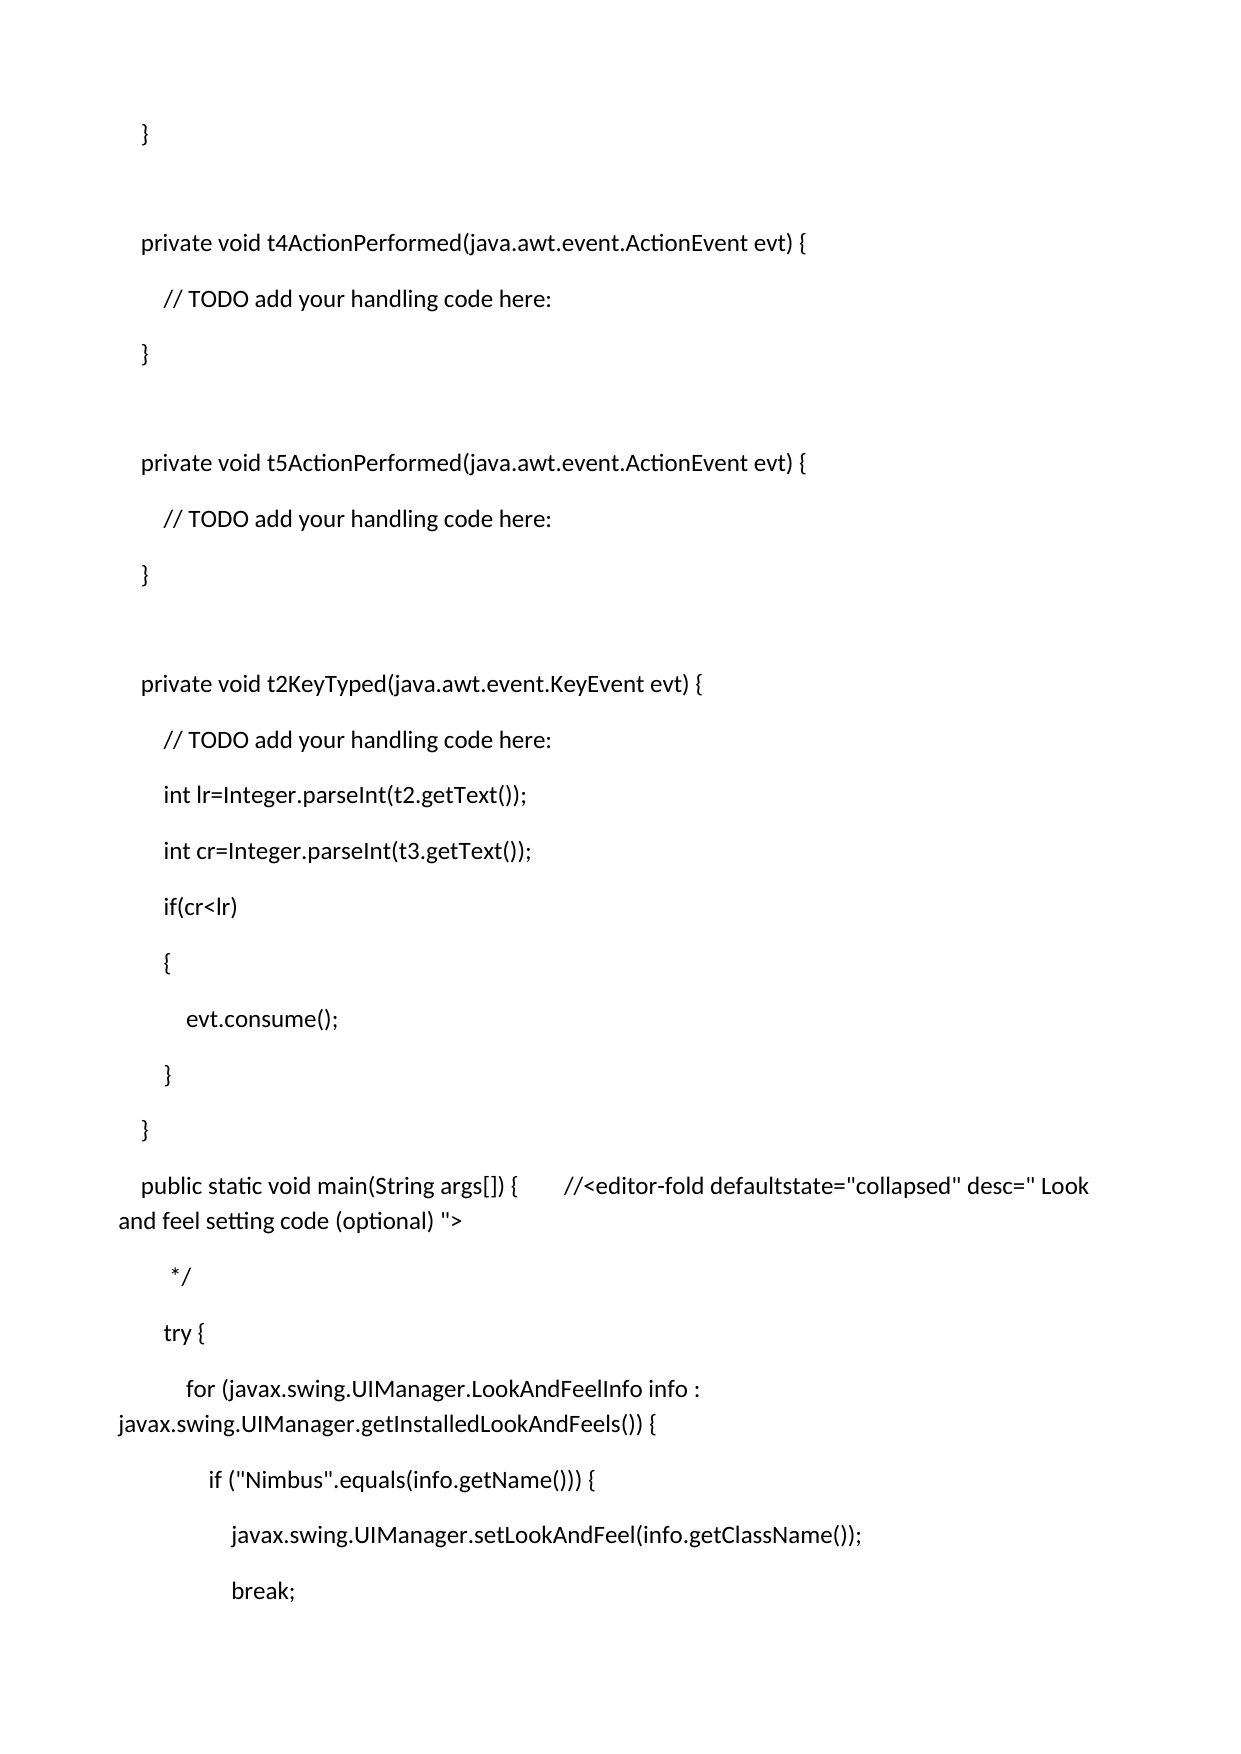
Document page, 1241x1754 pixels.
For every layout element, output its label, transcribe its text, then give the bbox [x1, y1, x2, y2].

text */ [118, 1261, 1122, 1292]
text private void t5ActionPerformed(java.awt.event.ActionEvent evt) { [118, 447, 1122, 478]
text if(cr<lr) [118, 891, 1122, 922]
text } [118, 1115, 1122, 1145]
text javax.swing.UIManager.setLookAndFeel(info.getClassName()); [118, 1520, 1122, 1550]
text // TODO add your handling code here: [118, 503, 1122, 534]
text private void t4ActionPerformed(java.awt.event.ActionEvent evt) { [118, 227, 1122, 257]
text } [118, 339, 1122, 369]
text } [118, 1059, 1122, 1089]
text for (javax.swing.UIManager.LookAndFeelInfo info : javax.swing.UIManager.getInstalledLookAndFeels()) { [118, 1373, 1122, 1438]
text private void t2KeyTyped(java.awt.event.KeyEvent evt) { [118, 668, 1122, 698]
text } [118, 118, 1122, 149]
text } [118, 559, 1122, 590]
text try { [118, 1317, 1122, 1348]
text int lr=Integer.parseInt(t2.getText()); [118, 780, 1122, 810]
text break; [118, 1576, 1122, 1606]
text // TODO add your handling code here: [118, 724, 1122, 754]
text evt.consume(); [118, 1003, 1122, 1033]
text // TODO add your handling code here: [118, 283, 1122, 313]
text { [118, 947, 1122, 978]
text if ("Nimbus".equals(info.getName())) { [118, 1464, 1122, 1494]
text int cr=Integer.parseInt(t3.getText()); [118, 836, 1122, 866]
text public static void main(String args[]) { //<editor-fold defaultstate="collapsed" desc=" Look and feel setting code (optional) "> [118, 1171, 1122, 1236]
